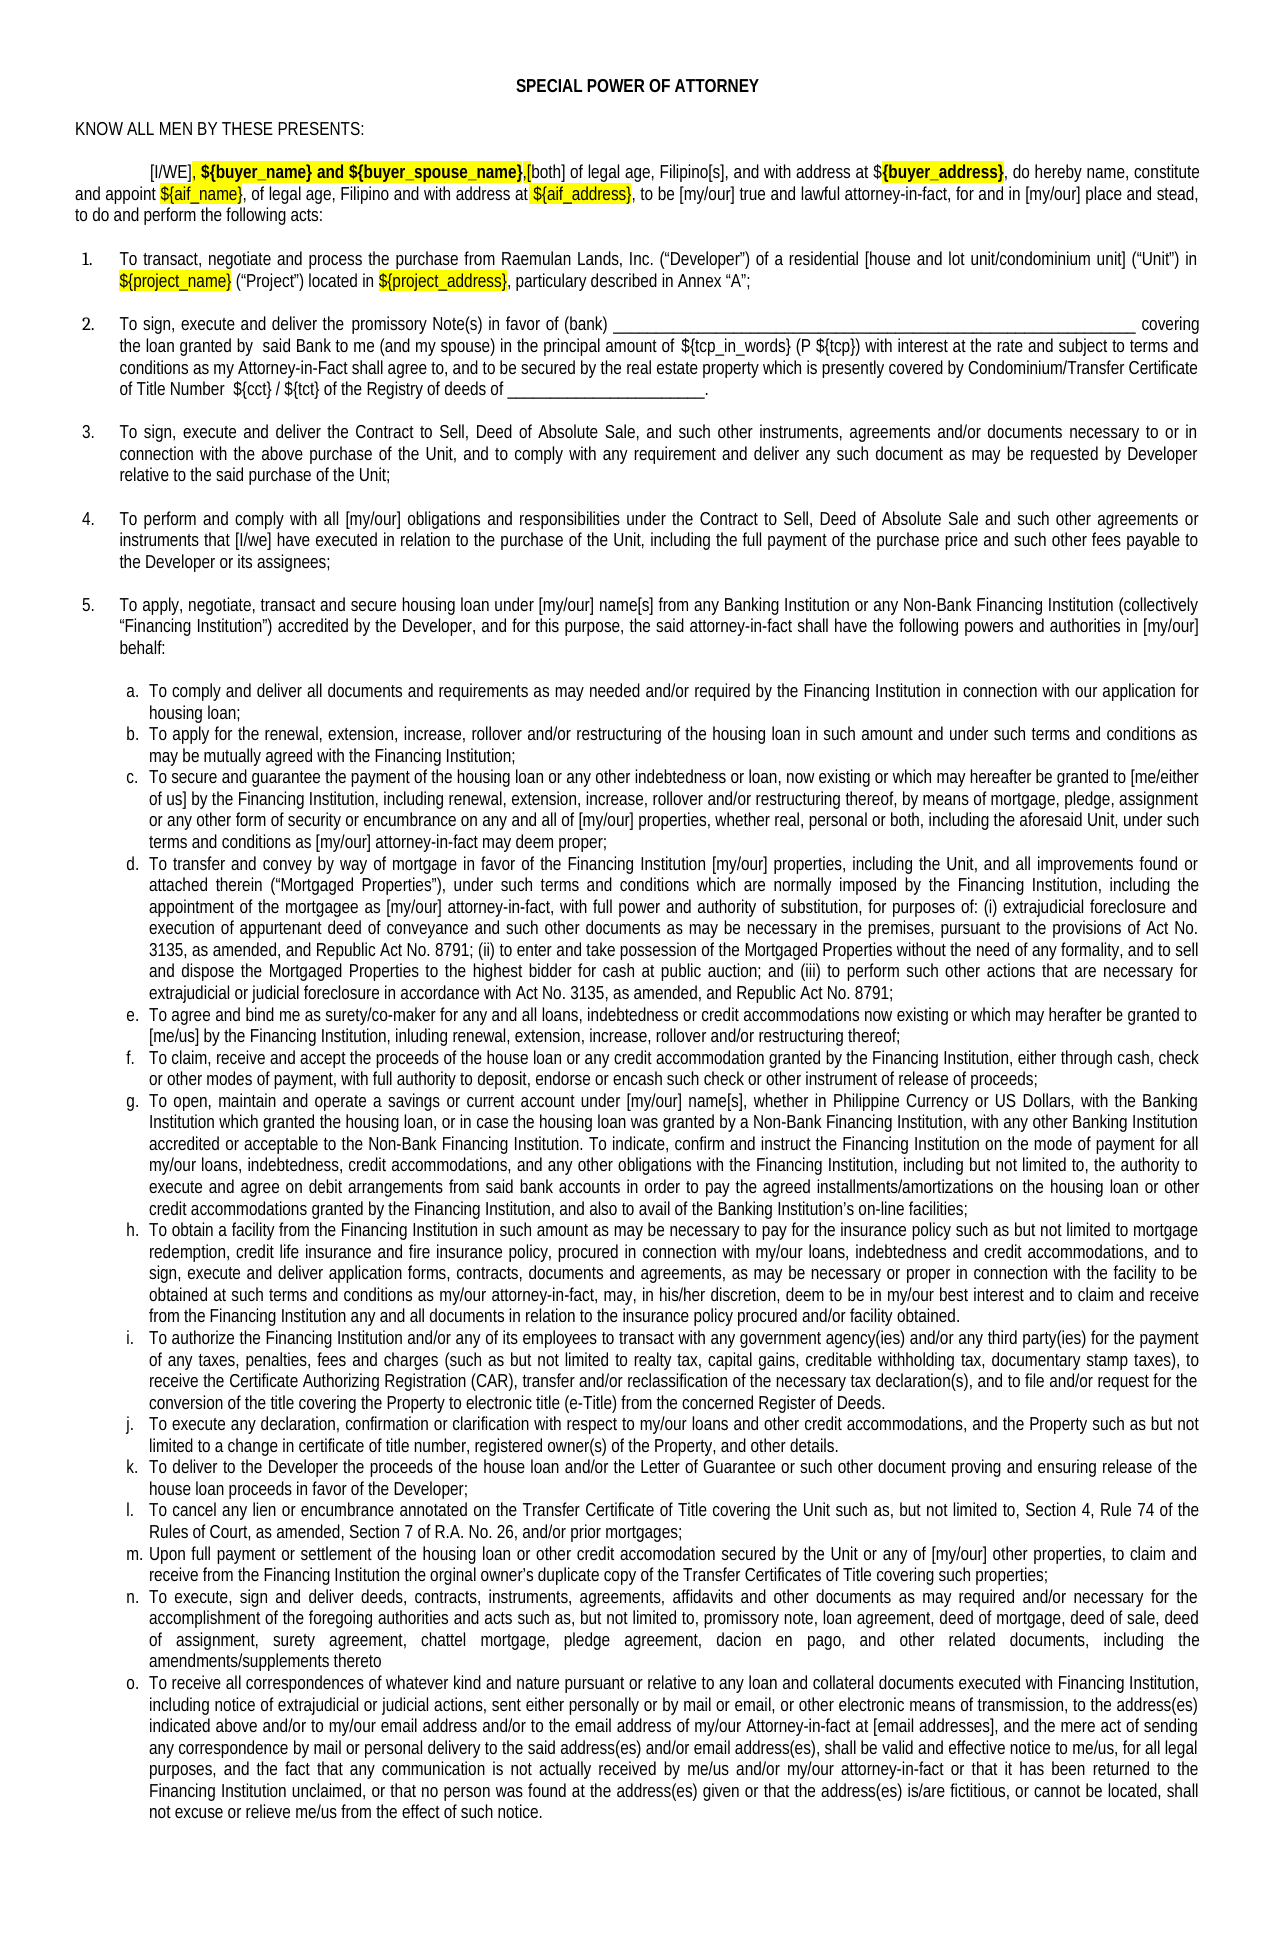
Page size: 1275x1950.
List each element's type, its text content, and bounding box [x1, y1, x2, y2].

list To execute any declaration, confirmation or clarification with respect to my/our loans and other credit accommodations, and the Property such as but not limited to a change in certificate of title number, registered owner(s) of the Property, and other details. [126, 1413, 1200, 1456]
list To claim, receive and accept the proceeds of the house loan or any credit accommodation granted by the Financing Institution, either through cash, check or other modes of payment, with full authority to deposit, endorse or encash such check or other instrument of release of proceeds; [126, 1047, 1200, 1090]
list To comply and deliver all documents and requirements as may needed and/or required by the Financing Institution in connection with our application for housing loan; [126, 680, 1200, 723]
list To perform and comply with all [my/our] obligations and responsibilities under the Contract to Sell, Deed of Absolute Sale and such other agreements or instruments that [I/we] have executed in relation to the purchase of the Unit, including the full payment of the purchase price and such other fees payable to the Developer or its assignees; [82, 507, 1200, 572]
list To receive all correspondences of whatever kind and nature pursuant or relative to any loan and collateral documents executed with Financing Institution, including notice of extrajudicial or judicial actions, sent either personally or by mail or email, or other electronic means of transmission, to the address(es) indicated above and/or to my/our email address and/or to the email address of my/our Attorney-in-fact at [email addresses], and the mere act of sending any correspondence by mail or personal delivery to the said address(es) and/or email address(es), shall be valid and effective notice to me/us, for all legal purposes, and the fact that any communication is not actually received by me/us and/or my/our attorney-in-fact or that it has been returned to the Financing Institution unclaimed, or that no person was found at the address(es) given or that the address(es) is/are fictitious, or cannot be located, shall not excuse or relieve me/us from the effect of such notice. [126, 1672, 1200, 1823]
text SPECIAL POWER OF ATTORNEY [75, 75, 1200, 97]
list To deliver to the Developer the proceeds of the house loan and/or the Letter of Guarantee or such other document proving and ensuring release of the house loan proceeds in favor of the Developer; [126, 1456, 1200, 1499]
list To open, maintain and operate a savings or current account under [my/our] name[s], whether in Philippine Currency or US Dollars, with the Banking Institution which granted the housing loan, or in case the housing loan was granted by a Non-Bank Financing Institution, with any other Banking Institution accredited or acceptable to the Non-Bank Financing Institution. To indicate, confirm and instruct the Financing Institution on the mode of payment for all my/our loans, indebtedness, credit accommodations, and any other obligations with the Financing Institution, including but not limited to, the authority to execute and agree on debit arrangements from said bank accounts in order to pay the agreed installments/amortizations on the housing loan or other credit accommodations granted by the Financing Institution, and also to avail of the Banking Institution’s on-line facilities; [126, 1090, 1200, 1219]
list To transfer and convey by way of mortgage in favor of the Financing Institution [my/our] properties, including the Unit, and all improvements found or attached therein (“Mortgaged Properties”), under such terms and conditions which are normally imposed by the Financing Institution, including the appointment of the mortgagee as [my/our] attorney-in-fact, with full power and authority of substitution, for purposes of: (i) extrajudicial foreclosure and execution of appurtenant deed of conveyance and such other documents as may be necessary in the premises, pursuant to the provisions of Act No. 3135, as amended, and Republic Act No. 8791; (ii) to enter and take possession of the Mortgaged Properties without the need of any formality, and to sell and dispose the Mortgaged Properties to the highest bidder for cash at public auction; and (iii) to perform such other actions that are necessary for extrajudicial or judicial foreclosure in accordance with Act No. 3135, as amended, and Republic Act No. 8791; [126, 852, 1200, 1003]
list To apply for the renewal, extension, increase, rollover and/or restructuring of the housing loan in such amount and under such terms and conditions as may be mutually agreed with the Financing Institution; [126, 723, 1200, 766]
list To cancel any lien or encumbrance annotated on the Transfer Certificate of Title covering the Unit such as, but not limited to, Section 4, Rule 74 of the Rules of Court, as amended, Section 7 of R.A. No. 26, and/or prior mortgages; [126, 1499, 1200, 1542]
list To apply, negotiate, transact and secure housing loan under [my/our] name[s] from any Banking Institution or any Non-Bank Financing Institution (collectively “Financing Institution”) accredited by the Developer, and for this purpose, the said attorney-in-fact shall have the following powers and authorities in [my/our] behalf: [82, 594, 1200, 658]
list To transact, negotiate and process the purchase from Raemulan Lands, Inc. (“Developer”) of a residential [house and lot unit/condominium unit] (“Unit”) in ${project_name} (“Project”) located in ${project_address}, particulary described in Annex “A”; [82, 247, 1200, 291]
list To agree and bind me as surety/co-maker for any and all loans, indebtedness or credit accommodations now existing or which may herafter be granted to [me/us] by the Financing Institution, inluding renewal, extension, increase, rollover and/or restructuring thereof; [126, 1003, 1200, 1047]
list To execute, sign and deliver deeds, contracts, instruments, agreements, affidavits and other documents as may required and/or necessary for the accomplishment of the foregoing authorities and acts such as, but not limited to, promissory note, loan agreement, deed of mortgage, deed of sale, deed of assignment, surety agreement, chattel mortgage, pledge agreement, dacion en pago, and other related documents, including the amendments/supplements thereto [126, 1586, 1200, 1672]
list To secure and guarantee the payment of the housing loan or any other indebtedness or loan, now existing or which may hereafter be granted to [me/either of us] by the Financing Institution, including renewal, extension, increase, rollover and/or restructuring thereof, by means of mortgage, pledge, assignment or any other form of security or encumbrance on any and all of [my/our] properties, whether real, personal or both, including the aforesaid Unit, under such terms and conditions as [my/our] attorney-in-fact may deem proper; [126, 766, 1200, 852]
list To authorize the Financing Institution and/or any of its employees to transact with any government agency(ies) and/or any third party(ies) for the payment of any taxes, penalties, fees and charges (such as but not limited to realty tax, capital gains, creditable withholding tax, documentary stamp taxes), to receive the Certificate Authorizing Registration (CAR), transfer and/or reclassification of the necessary tax declaration(s), and to file and/or request for the conversion of the title covering the Property to electronic title (e-Title) from the concerned Register of Deeds. [126, 1327, 1200, 1413]
text KNOW ALL MEN BY THESE PRESENTS: [75, 118, 1200, 140]
text [I/WE], ${buyer_name} and ${buyer_spouse_name},[both] of legal age, Filipino[s], and with address at ${buyer_address}, do hereby name, constitute and appoint ${aif_name}, of legal age, Filipino and with address at ${aif_address}, to be [my/our] true and lawful attorney-in-fact, for and in [my/our] place and stead, to do and perform the following acts: [75, 161, 1200, 226]
list To sign, execute and deliver the promissory Note(s) in favor of (bank) _____________________________________________________________ covering the loan granted by said Bank to me (and my spouse) in the principal amount of ${tcp_in_words} (P ${tcp}) with interest at the rate and subject to terms and conditions as my Attorney-in-Fact shall agree to, and to be secured by the real estate property which is presently covered by Condominium/Transfer Certificate of Title Number ${cct} / ${tct} of the Registry of deeds of _______________________. [82, 313, 1200, 400]
list To sign, execute and deliver the Contract to Sell, Deed of Absolute Sale, and such other instruments, agreements and/or documents necessary to or in connection with the above purchase of the Unit, and to comply with any requirement and deliver any such document as may be requested by Developer relative to the said purchase of the Unit; [82, 421, 1200, 486]
list Upon full payment or settlement of the housing loan or other credit accomodation secured by the Unit or any of [my/our] other properties, to claim and receive from the Financing Institution the orginal owner’s duplicate copy of the Transfer Certificates of Title covering such properties; [126, 1542, 1200, 1586]
list To obtain a facility from the Financing Institution in such amount as may be necessary to pay for the insurance policy such as but not limited to mortgage redemption, credit life insurance and fire insurance policy, procured in connection with my/our loans, indebtedness and credit accommodations, and to sign, execute and deliver application forms, contracts, documents and agreements, as may be necessary or proper in connection with the facility to be obtained at such terms and conditions as my/our attorney-in-fact, may, in his/her discretion, deem to be in my/our best interest and to claim and receive from the Financing Institution any and all documents in relation to the insurance policy procured and/or facility obtained. [126, 1219, 1200, 1327]
